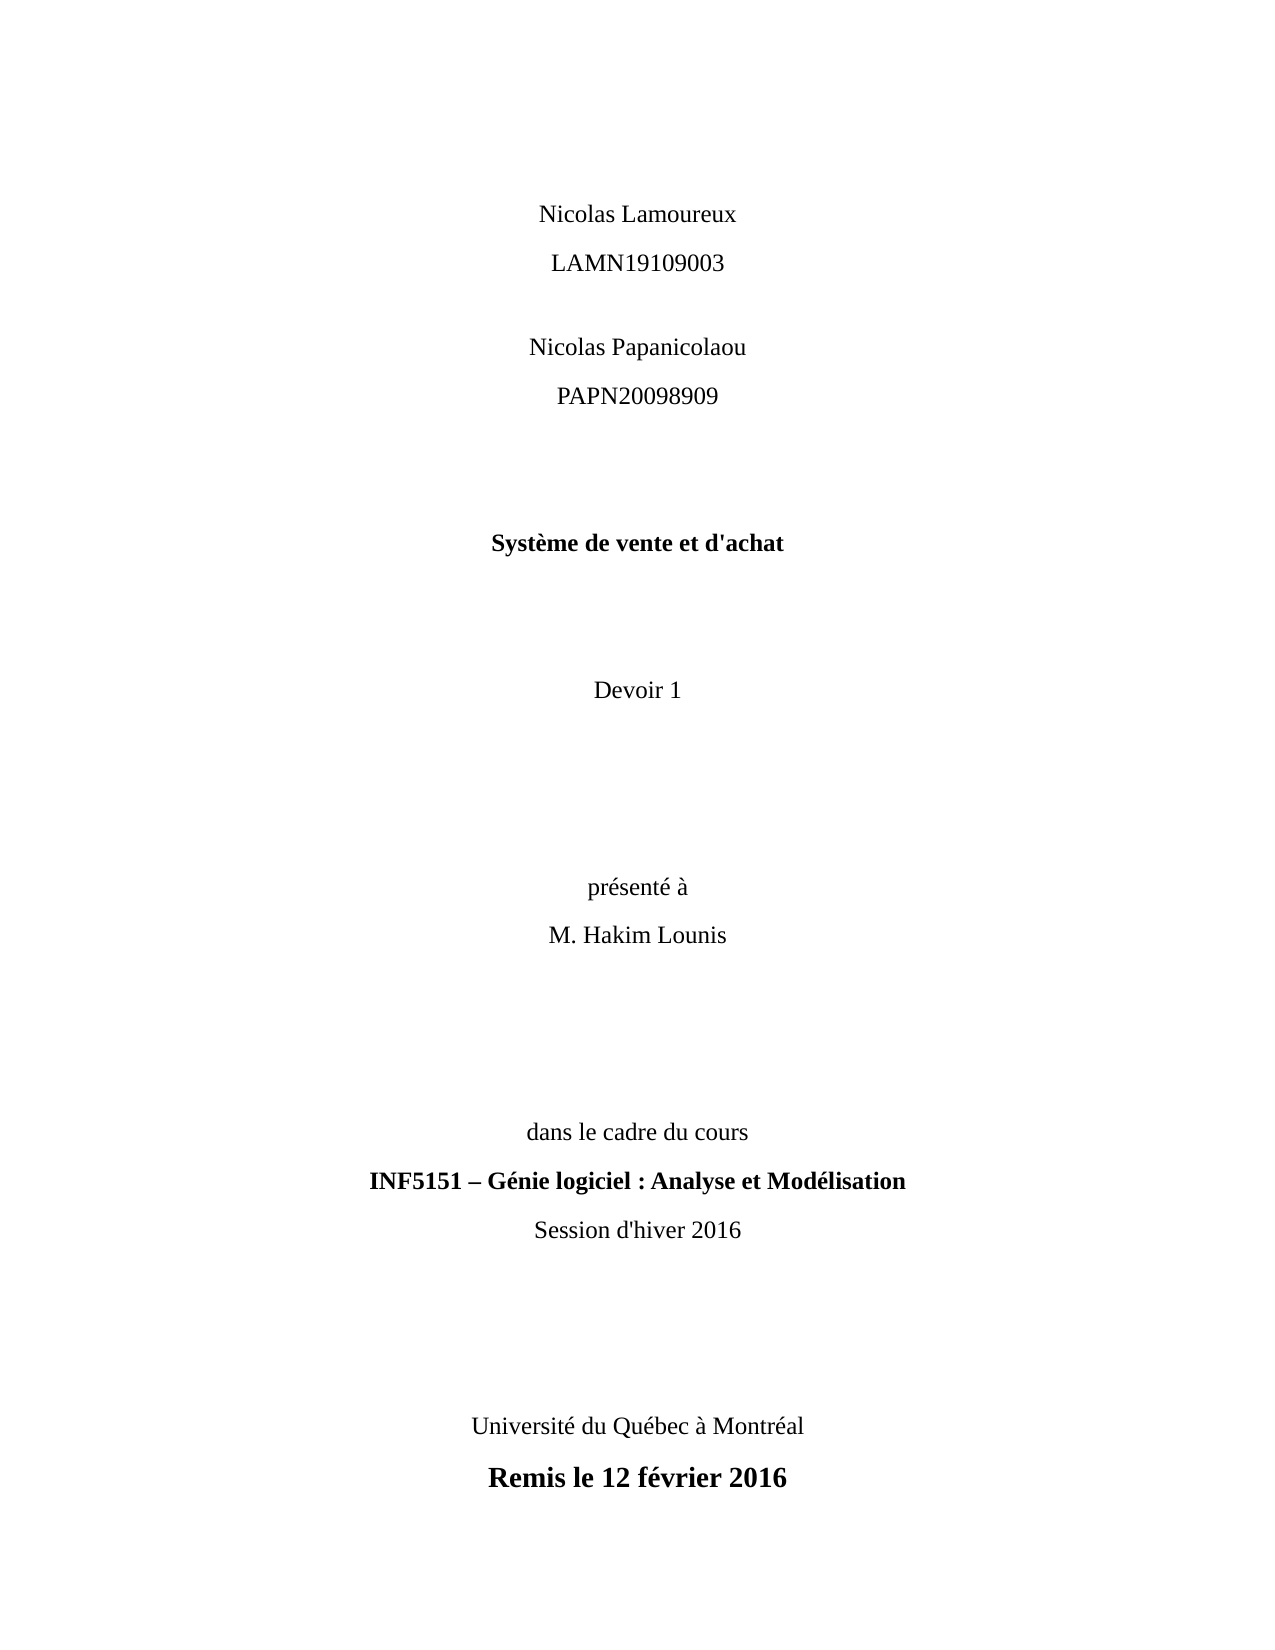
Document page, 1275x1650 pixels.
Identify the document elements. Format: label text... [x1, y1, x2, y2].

text LAMN19109003 [118, 248, 1157, 312]
text INF5151 – Génie logiciel : Analyse et Modélisation [118, 1166, 1157, 1195]
text Nicolas Lamoureux [118, 199, 1157, 228]
text dans le cadre du cours [118, 1117, 1157, 1146]
text M. Hakim Lounis [118, 921, 1157, 949]
text Session d'hiver 2016 [118, 1215, 1157, 1244]
text Remis le 12 février 2016 [118, 1460, 1157, 1494]
text Système de vente et d'achat [118, 528, 1157, 557]
text présenté à [118, 872, 1157, 900]
text Devoir 1 [118, 675, 1157, 704]
text Nicolas Papanicolaou [118, 332, 1157, 361]
text PAPN20098909 [118, 381, 1157, 410]
text Université du Québec à Montréal [118, 1411, 1157, 1440]
